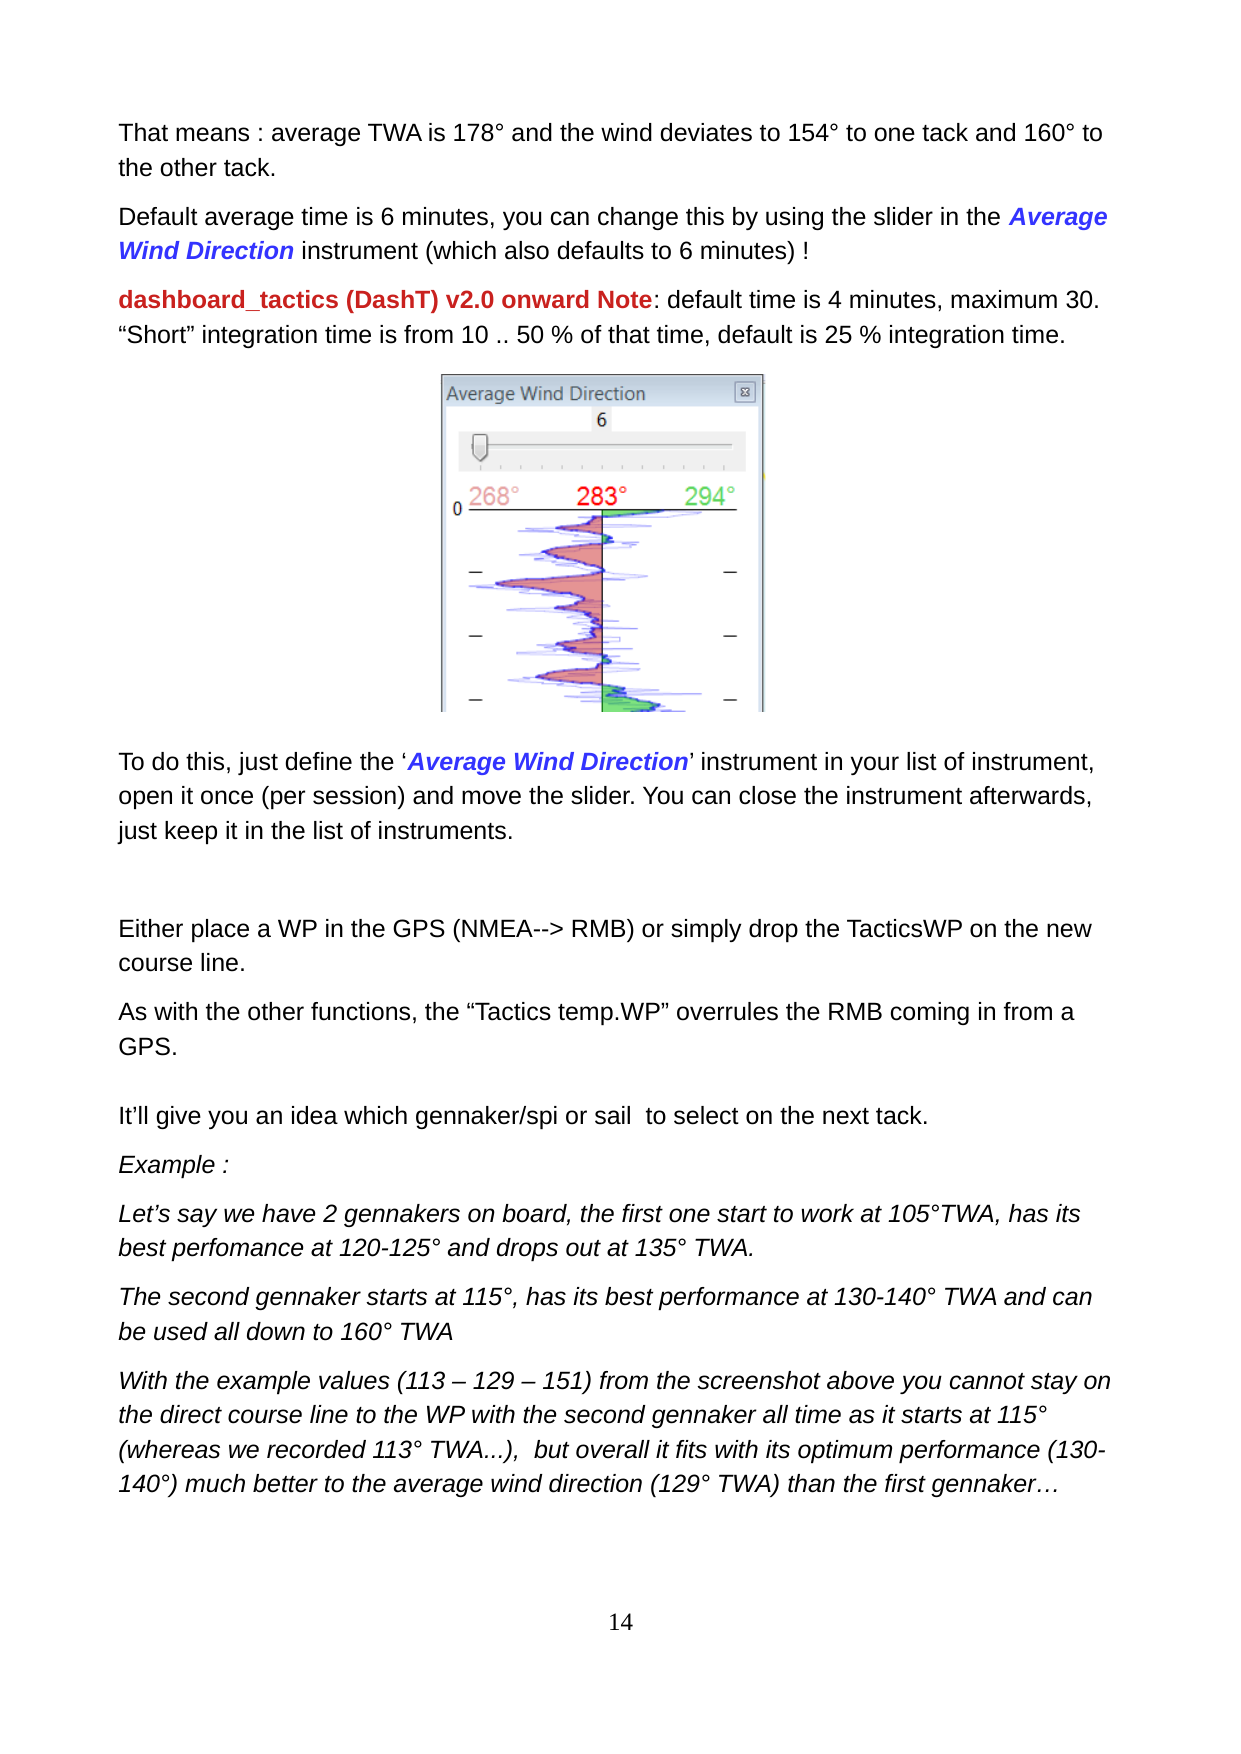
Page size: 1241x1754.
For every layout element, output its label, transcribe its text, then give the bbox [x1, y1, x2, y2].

text As with the other functions, the “Tactics temp.WP” overrules the RMB coming in from a GPS. It’ll give you an idea which gennaker/spi or sail to select on the next tack. [118, 997, 1122, 1129]
text To do this, just define the ‘Average Wind Direction’ instrument in your list of instrument, open it once (per session) and move the slider. You can close the instrument afterwards, just keep it in the list of instruments. [118, 747, 1122, 844]
text Example : [118, 1150, 1122, 1178]
text The second gennaker starts at 115°, has its best performance at 130-140° TWA and can be used all down to 160° TWA [118, 1282, 1122, 1346]
text Either place a WP in the GPS (NMEA--> RMB) or simply drop the TacticsWP on the new course line. [118, 914, 1122, 977]
text That means : average TWA is 178° and the wind deviates to 154° to one tack and 160° to the other tack. [118, 118, 1122, 181]
text Let’s say we have 2 gennakers on board, the first one start to work at 105°TWA, has its best perfomance at 120-125° and drops out at 135° TWA. [118, 1199, 1122, 1262]
text With the example values (113 – 129 – 151) from the screenshot above you cannot stay on the direct course line to the WP with the second gennaker all time as it starts at 115° (whereas we recorded 113° TWA...), but overall it fits with its optimum performance (130-140°) much better to the average wind direction (129° TWA) than the first gennaker… [118, 1366, 1122, 1533]
picture [440, 374, 766, 712]
text Default average time is 6 minutes, you can change this by using the slider in the Average Wind Direction instrument (which also defaults to 6 minutes) ! [118, 202, 1122, 265]
text dashboard_tactics (DashT) v2.0 onward Note: default time is 4 minutes, maximum 30. “Short” integration time is from 10 .. 50 % of that time, default is 25 % integration time. [118, 285, 1122, 348]
